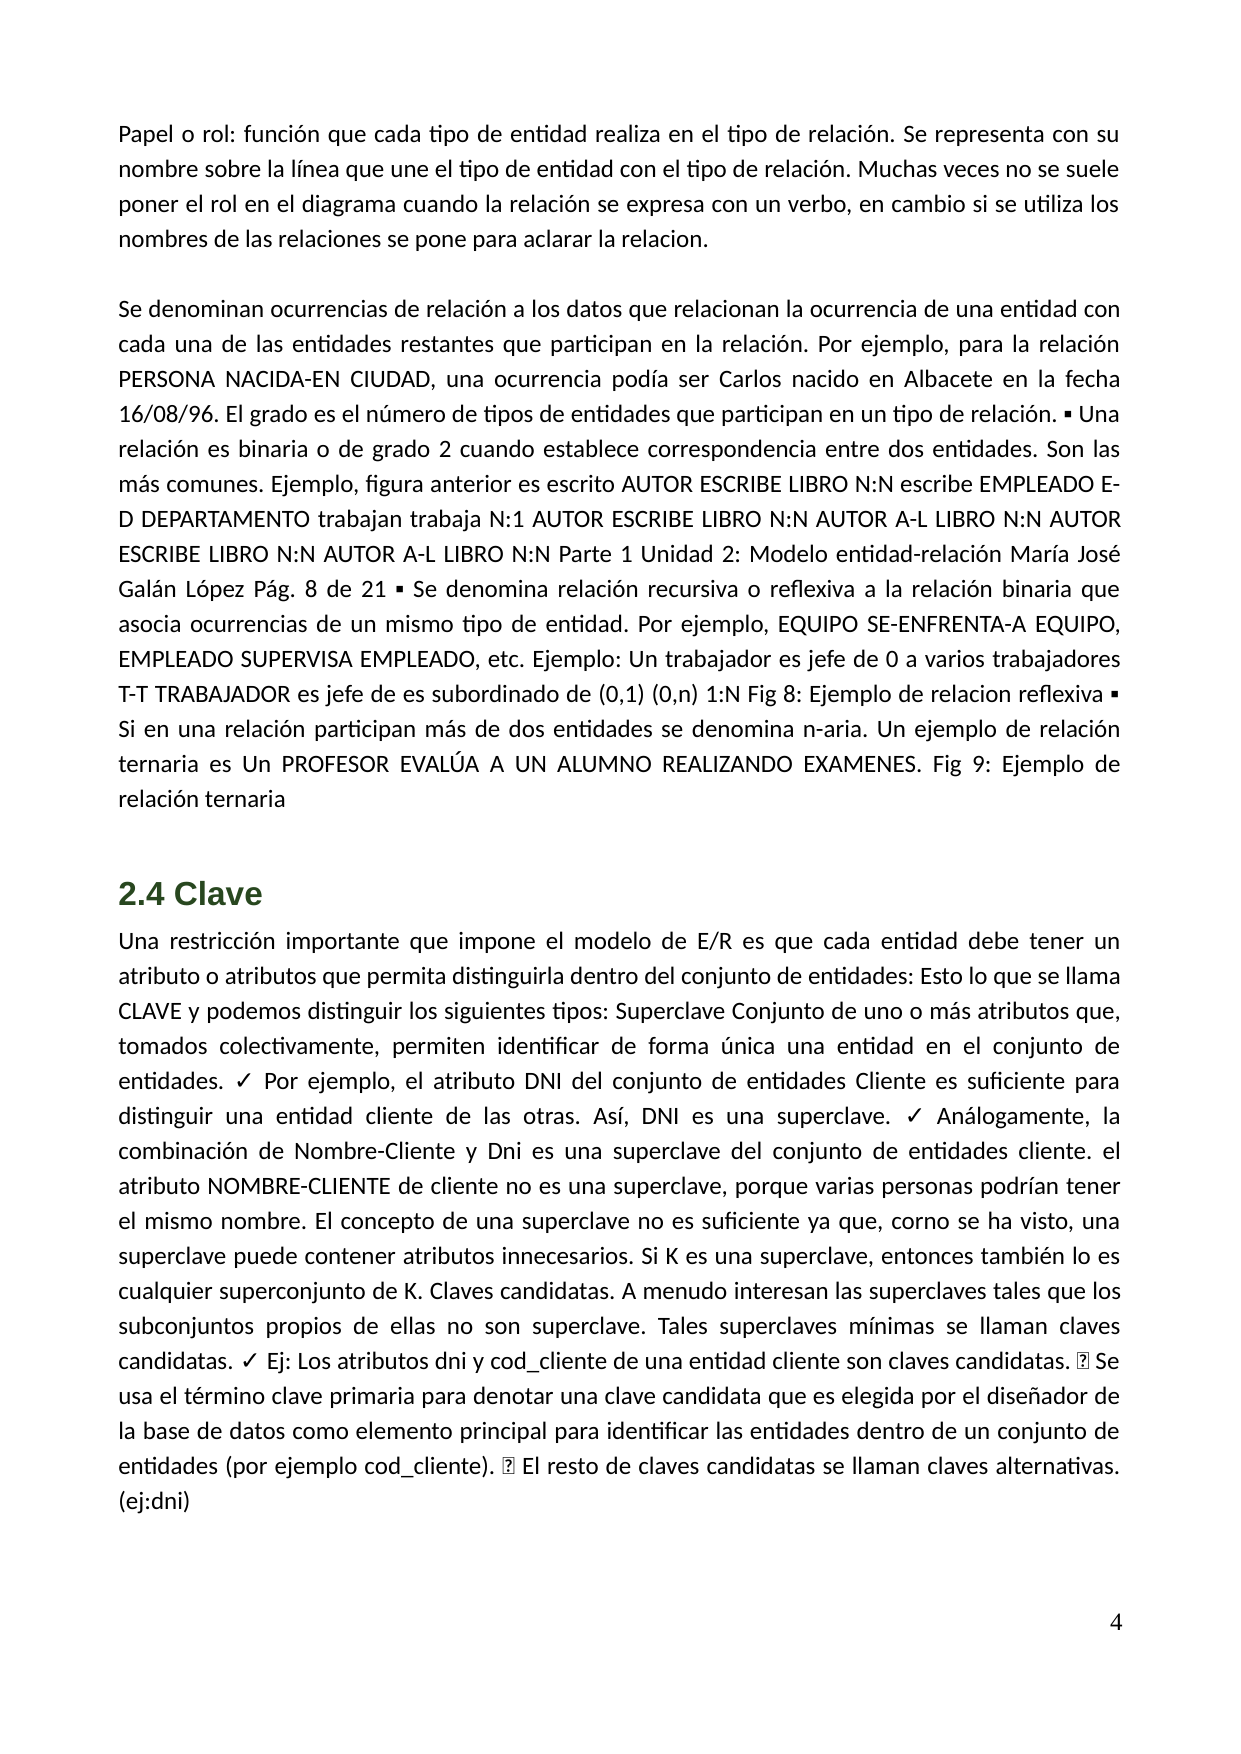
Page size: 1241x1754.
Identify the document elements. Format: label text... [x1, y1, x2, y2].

text Papel o rol: función que cada tipo de entidad realiza en el tipo de relación. Se representa con su nombre sobre la línea que une el tipo de entidad con el tipo de relación. Muchas veces no se suele poner el rol en el diagrama cuando la relación se expresa con un verbo, en cambio si se utiliza los nombres de las relaciones se pone para aclarar la relacion. [118, 118, 1122, 254]
text Se denominan ocurrencias de relación a los datos que relacionan la ocurrencia de una entidad con cada una de las entidades restantes que participan en la relación. Por ejemplo, para la relación PERSONA NACIDA-EN CIUDAD, una ocurrencia podía ser Carlos nacido en Albacete en la fecha 16/08/96. El grado es el número de tipos de entidades que participan en un tipo de relación. ▪ Una relación es binaria o de grado 2 cuando establece correspondencia entre dos entidades. Son las más comunes. Ejemplo, figura anterior es escrito AUTOR ESCRIBE LIBRO N:N escribe EMPLEADO E-D DEPARTAMENTO trabajan trabaja N:1 AUTOR ESCRIBE LIBRO N:N AUTOR A-L LIBRO N:N AUTOR ESCRIBE LIBRO N:N AUTOR A-L LIBRO N:N Parte 1 Unidad 2: Modelo entidad-relación María José Galán López Pág. 8 de 21 ▪ Se denomina relación recursiva o reflexiva a la relación binaria que asocia ocurrencias de un mismo tipo de entidad. Por ejemplo, EQUIPO SE-ENFRENTA-A EQUIPO, EMPLEADO SUPERVISA EMPLEADO, etc. Ejemplo: Un trabajador es jefe de 0 a varios trabajadores T-T TRABAJADOR es jefe de es subordinado de (0,1) (0,n) 1:N Fig 8: Ejemplo de relacion reflexiva ▪ Si en una relación participan más de dos entidades se denomina n-aria. Un ejemplo de relación ternaria es Un PROFESOR EVALÚA A UN ALUMNO REALIZANDO EXAMENES. Fig 9: Ejemplo de relación ternaria [118, 293, 1122, 814]
text Una restricción importante que impone el modelo de E/R es que cada entidad debe tener un atributo o atributos que permita distinguirla dentro del conjunto de entidades: Esto lo que se llama CLAVE y podemos distinguir los siguientes tipos: Superclave Conjunto de uno o más atributos que, tomados colectivamente, permiten identificar de forma única una entidad en el conjunto de entidades. ✓ Por ejemplo, el atributo DNI del conjunto de entidades Cliente es suficiente para distinguir una entidad cliente de las otras. Así, DNI es una superclave. ✓ Análogamente, la combinación de Nombre-Cliente y Dni es una superclave del conjunto de entidades cliente. el atributo NOMBRE-CLIENTE de cliente no es una superclave, porque varias personas podrían tener el mismo nombre. El concepto de una superclave no es suficiente ya que, corno se ha visto, una superclave puede contener atributos innecesarios. Si K es una superclave, entonces también lo es cualquier superconjunto de K. Claves candidatas. A menudo interesan las superclaves tales que los subconjuntos propios de ellas no son superclave. Tales superclaves mínimas se llaman claves candidatas. ✓ Ej: Los atributos dni y cod_cliente de una entidad cliente son claves candidatas.  Se usa el término clave primaria para denotar una clave candidata que es elegida por el diseñador de la base de datos como elemento principal para identificar las entidades dentro de un conjunto de entidades (por ejemplo cod_cliente).  El resto de claves candidatas se llaman claves alternativas. (ej:dni) [118, 925, 1122, 1515]
subtitle 2.4 Clave [118, 874, 1122, 912]
